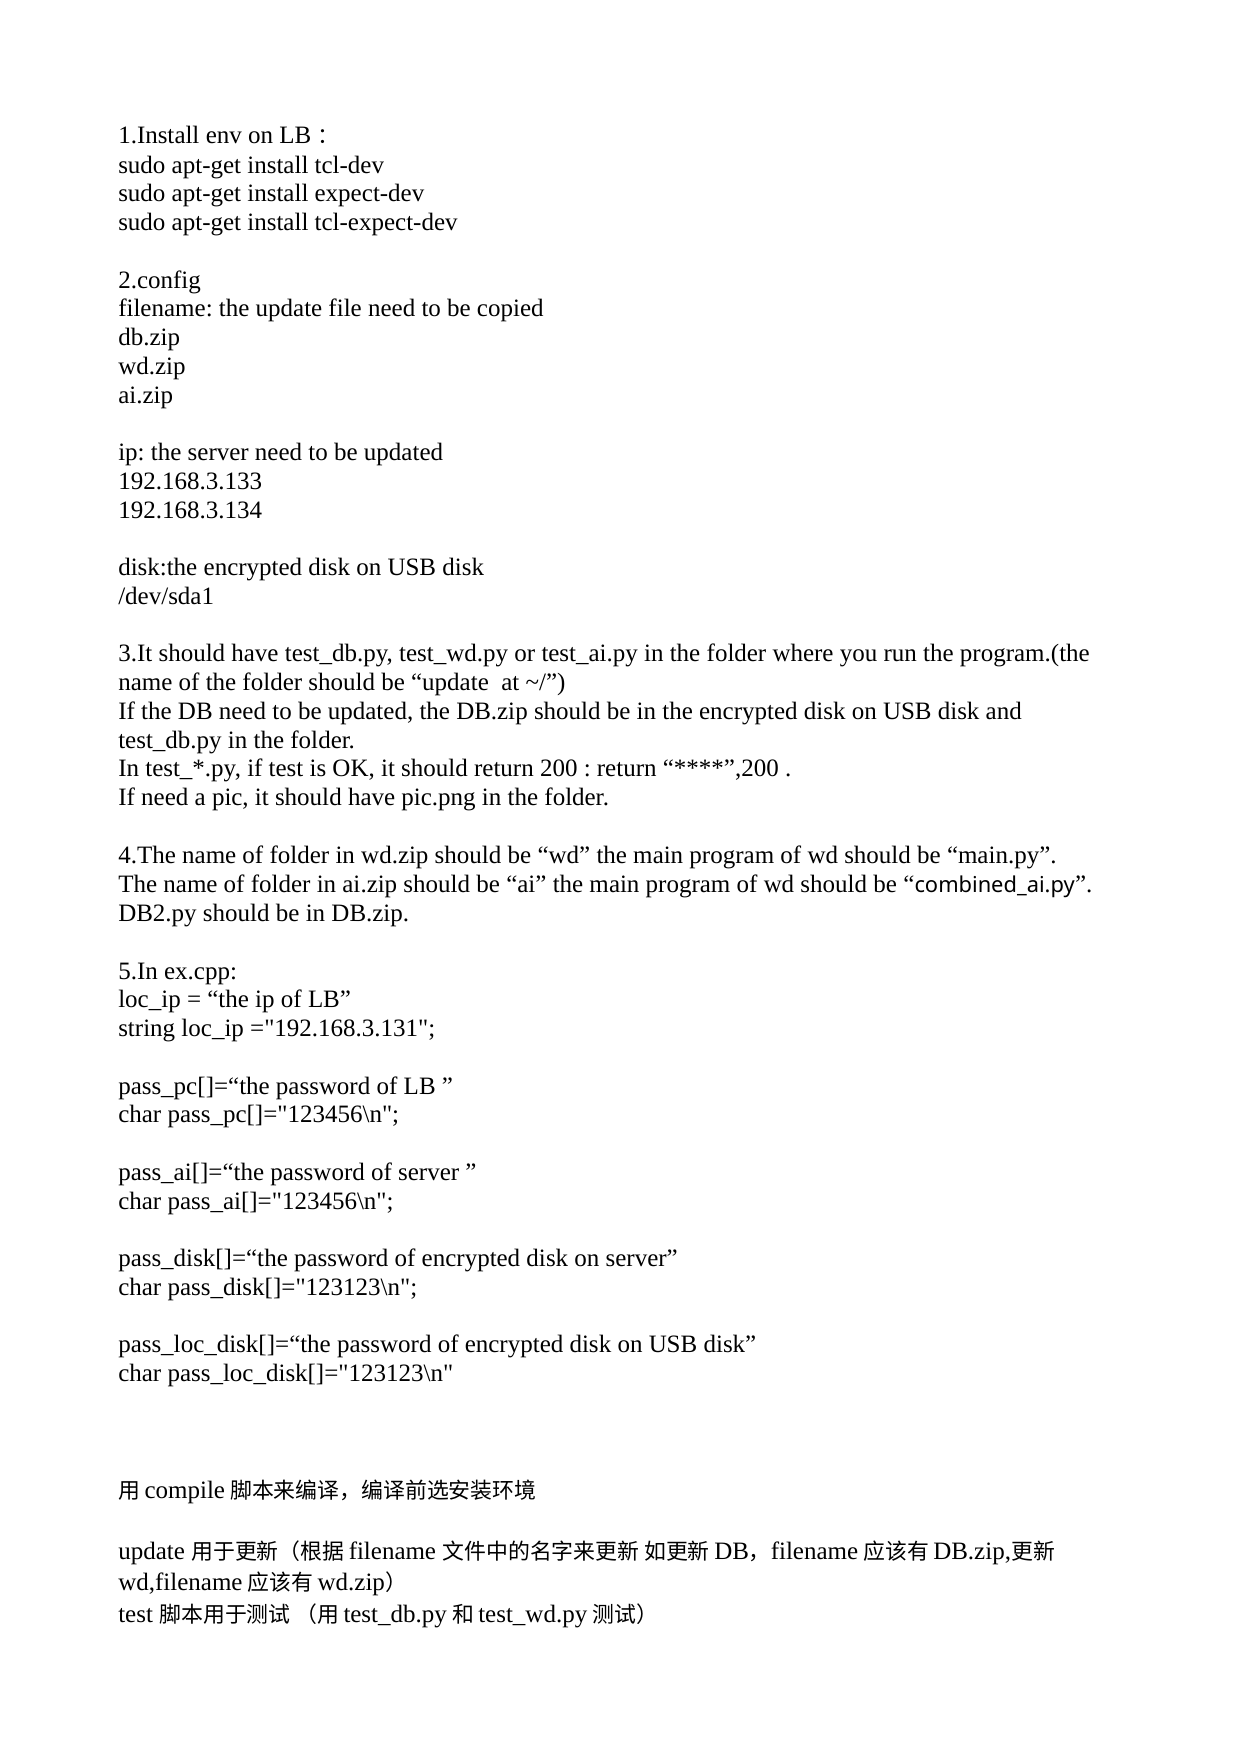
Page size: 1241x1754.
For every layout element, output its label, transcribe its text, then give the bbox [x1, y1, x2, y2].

text db.zip [118, 322, 1122, 351]
text 3.It should have test_db.py, test_wd.py or test_ai.py in the folder where you run the program.(the name of the folder should be “update at ~/”) [118, 638, 1122, 696]
text The name of folder in ai.zip should be “ai” the main program of wd should be “combined_ai.py”. [118, 868, 1122, 898]
text sudo apt-get install tcl-dev [118, 150, 1122, 178]
text 192.168.3.134 [118, 495, 1122, 523]
text If the DB need to be updated, the DB.zip should be in the encrypted disk on USB disk and [118, 696, 1122, 725]
text DB2.py should be in DB.zip. [118, 898, 1122, 927]
text sudo apt-get install tcl-expect-dev [118, 207, 1122, 236]
text test_db.py in the folder. [118, 725, 1122, 753]
text ip: the server need to be updated [118, 437, 1122, 466]
text char pass_disk[]="123123\n"; [118, 1272, 1122, 1301]
text char pass_ai[]="123456\n"; [118, 1186, 1122, 1214]
text char pass_pc[]="123456\n"; [118, 1099, 1122, 1128]
text pass_disk[]=“the password of encrypted disk on server” [118, 1243, 1122, 1272]
text pass_ai[]=“the password of server ” [118, 1157, 1122, 1186]
text 2.config [118, 265, 1122, 293]
text filename: the update file need to be copied [118, 293, 1122, 322]
text If need a pic, it should have pic.png in the folder. [118, 782, 1122, 811]
text /dev/sda1 [118, 581, 1122, 610]
text 4.The name of folder in wd.zip should be “wd” the main program of wd should be “main.py”. [118, 840, 1122, 868]
text 192.168.3.133 [118, 466, 1122, 495]
text loc_ip = “the ip of LB” [118, 984, 1122, 1013]
text sudo apt-get install expect-dev [118, 178, 1122, 207]
text 5.In ex.cpp: [118, 956, 1122, 984]
text In test_*.py, if test is OK, it should return 200 : return “****”,200 . [118, 753, 1122, 782]
text pass_loc_disk[]=“the password of encrypted disk on USB disk” [118, 1329, 1122, 1358]
text 1.Install env on LB ： [118, 118, 1122, 150]
text 用compile脚本来编译，编译前选安装环境 [118, 1473, 1122, 1505]
text string loc_ip ="192.168.3.131"; [118, 1013, 1122, 1042]
text pass_pc[]=“the password of LB ” [118, 1071, 1122, 1099]
text wd.zip [118, 351, 1122, 380]
text char pass_loc_disk[]="123123\n" [118, 1358, 1122, 1387]
text disk:the encrypted disk on USB disk [118, 552, 1122, 581]
text ai.zip [118, 380, 1122, 408]
text update 用于更新（根据filename 文件中的名字来更新 如更新DB，filename应该有DB.zip,更新wd,filename应该有wd.zip） [118, 1534, 1122, 1597]
text test 脚本用于测试 （用test_db.py和test_wd.py测试） [118, 1597, 1122, 1629]
